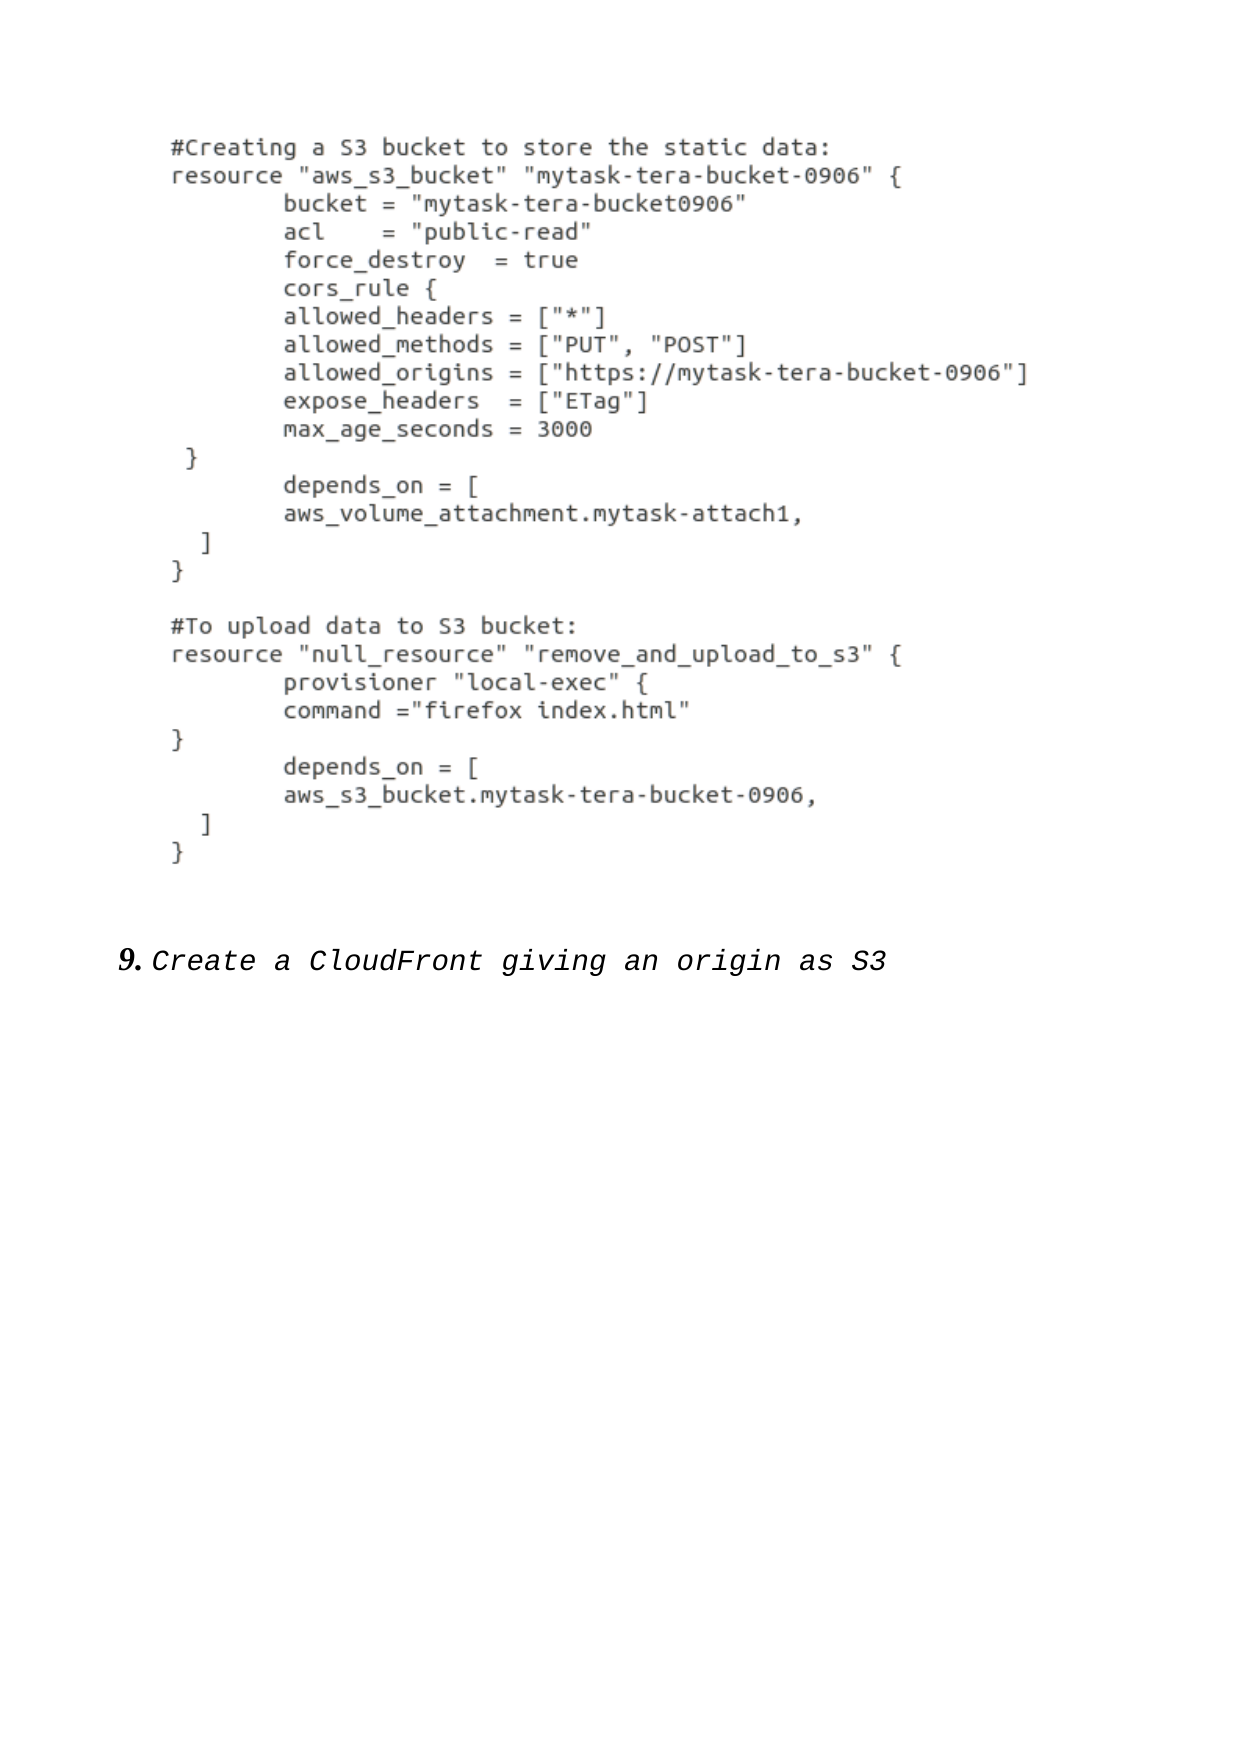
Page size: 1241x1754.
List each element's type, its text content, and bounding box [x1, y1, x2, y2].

text 9. Create a CloudFront giving an origin as S3 [118, 939, 1122, 979]
picture [168, 118, 1072, 875]
